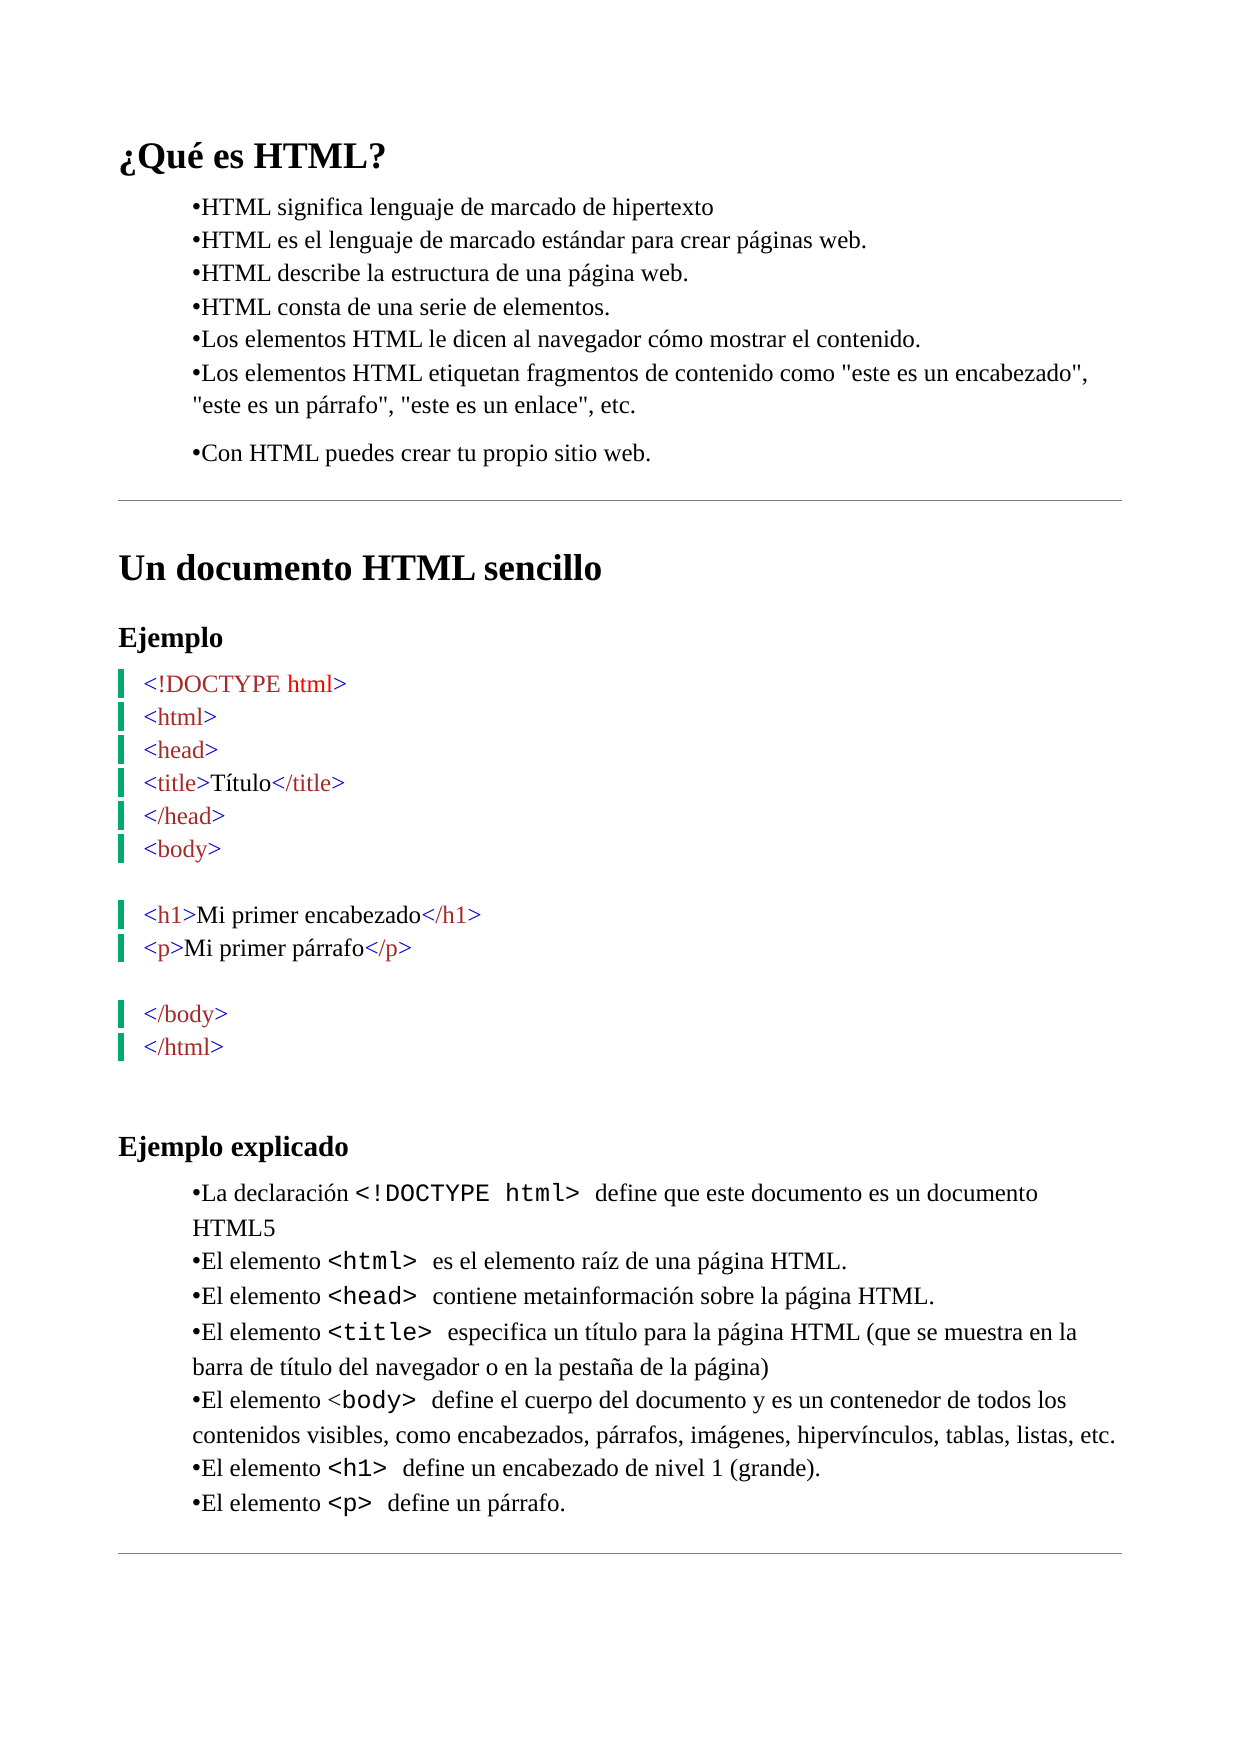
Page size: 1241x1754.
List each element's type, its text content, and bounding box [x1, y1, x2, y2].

list Los elementos HTML le dicen al navegador cómo mostrar el contenido. [118, 324, 1122, 353]
list HTML significa lenguaje de marcado de hipertexto [118, 192, 1122, 221]
subtitle ¿Qué es HTML? [118, 134, 1122, 177]
list El elemento <head> contiene metainformación sobre la página HTML. [118, 1281, 1122, 1312]
list El elemento <title> especifica un título para la página HTML (que se muestra en la barra de título del navegador o en la pestaña de la página) [118, 1317, 1122, 1381]
list HTML es el lenguaje de marcado estándar para crear páginas web. [118, 226, 1122, 254]
subtitle Ejemplo explicado [118, 1129, 1122, 1162]
list El elemento <html> es el elemento raíz de una página HTML. [118, 1246, 1122, 1277]
list El elemento <h1> define un encabezado de nivel 1 (grande). [118, 1453, 1122, 1484]
text <!DOCTYPE html> <html> <head> <title>Título</title> </head> <body> <h1>Mi primer encabezado</h1> <p>Mi primer párrafo</p> </body> </html> [118, 669, 1122, 1061]
list HTML describe la estructura de una página web. [118, 258, 1122, 287]
list Con HTML puedes crear tu propio sitio web. [118, 438, 1122, 467]
list El elemento <p> define un párrafo. [118, 1488, 1122, 1519]
subtitle Un documento HTML sencillo [118, 546, 1122, 589]
list HTML consta de una serie de elementos. [118, 292, 1122, 320]
list Los elementos HTML etiquetan fragmentos de contenido como "este es un encabezado", "este es un párrafo", "este es un enlace", etc. [118, 358, 1122, 419]
list La declaración <!DOCTYPE html> define que este documento es un documento HTML5 [118, 1178, 1122, 1242]
subtitle Ejemplo [118, 620, 1122, 654]
list El elemento <body> define el cuerpo del documento y es un contenedor de todos los contenidos visibles, como encabezados, párrafos, imágenes, hipervínculos, tablas, listas, etc. [118, 1385, 1122, 1449]
